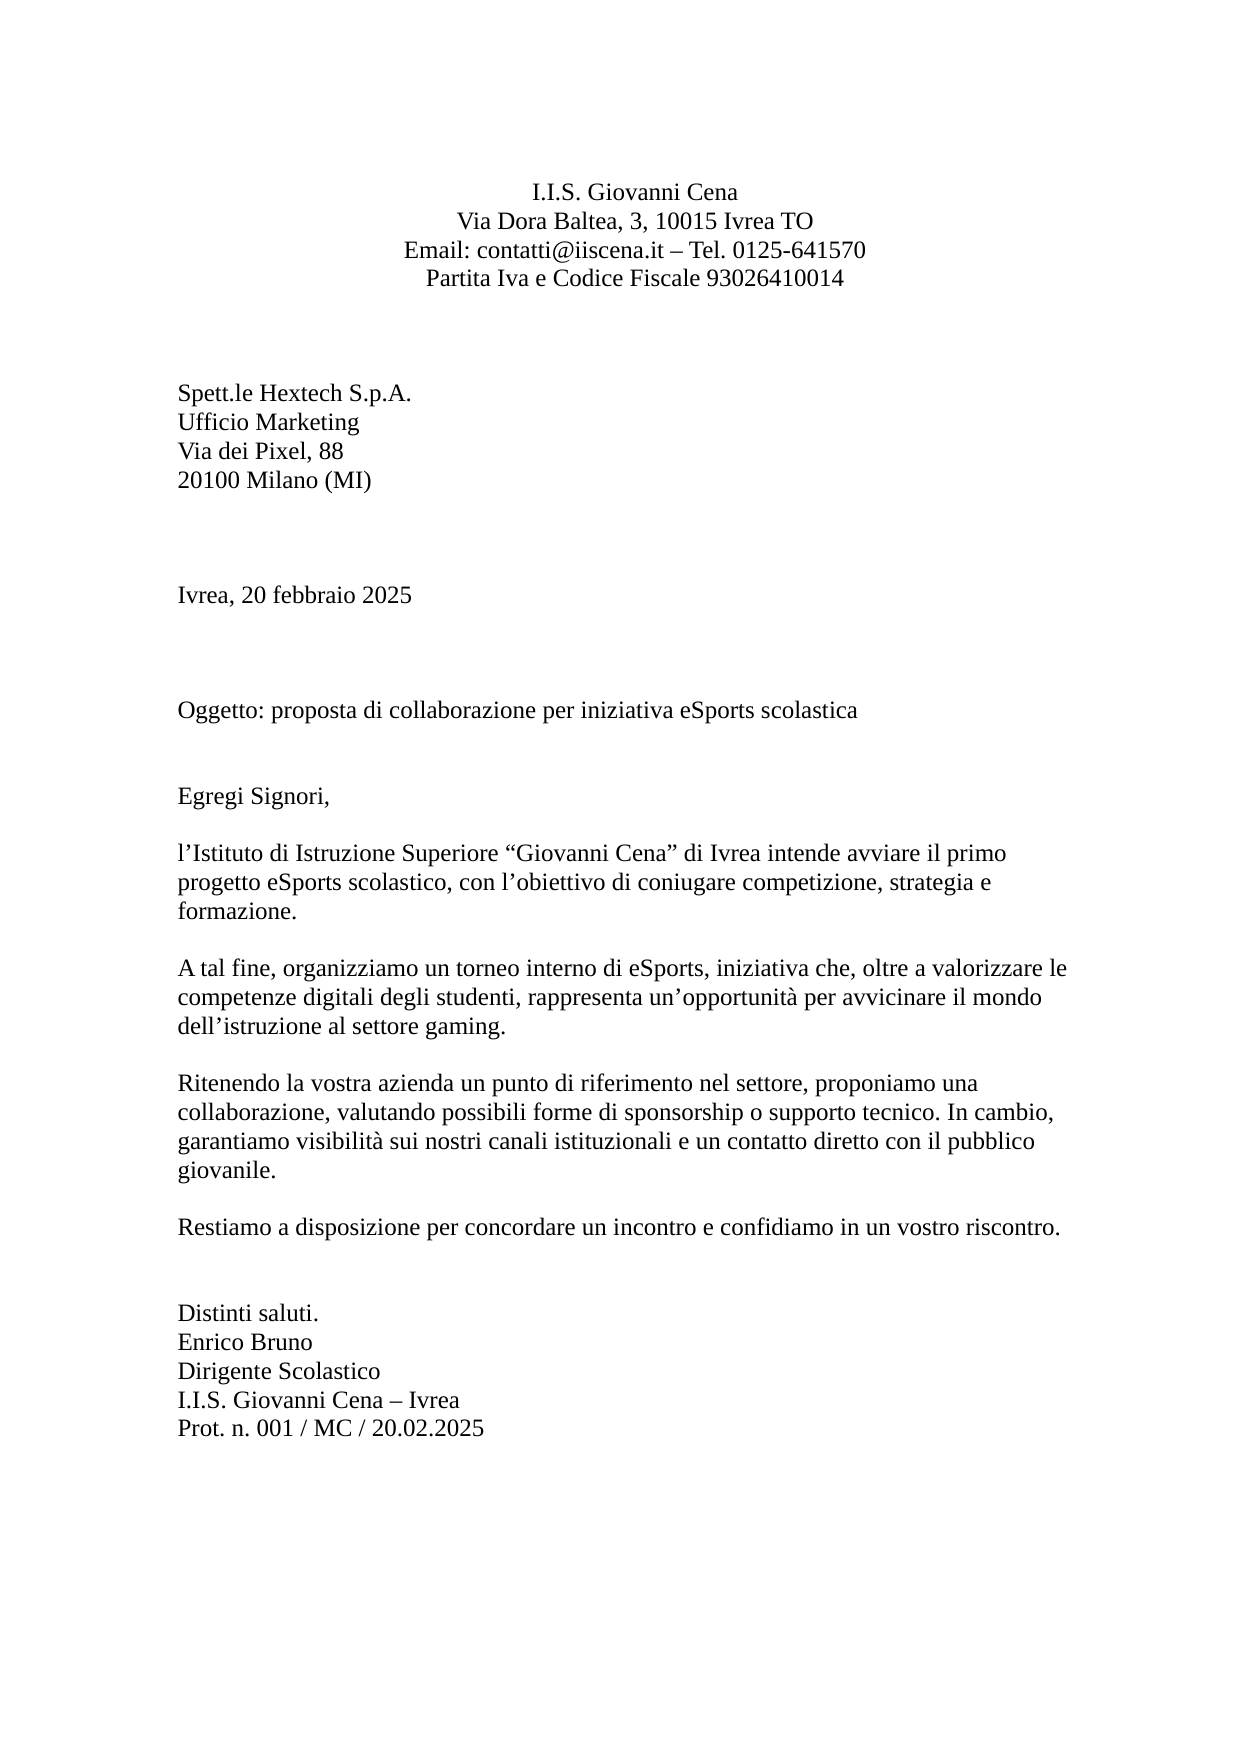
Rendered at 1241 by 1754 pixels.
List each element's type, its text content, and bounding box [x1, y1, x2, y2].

text Restiamo a disposizione per concordare un incontro e confidiamo in un vostro riscontro. [177, 1212, 1093, 1241]
text Partita Iva e Codice Fiscale 93026410014 [177, 263, 1093, 292]
text Ufficio Marketing [177, 407, 1093, 436]
text Enrico Bruno [177, 1327, 1093, 1356]
text Ritenendo la vostra azienda un punto di riferimento nel settore, proponiamo una collaborazione, valutando possibili forme di sponsorship o supporto tecnico. In cambio, garantiamo visibilità sui nostri canali istituzionali e un contatto diretto con il pubblico giovanile. [177, 1068, 1093, 1183]
text Spett.le Hextech S.p.A. [177, 378, 1093, 407]
text Email: contatti@iiscena.it – Tel. 0125-641570 [177, 235, 1093, 263]
text Dirigente Scolastico [177, 1356, 1093, 1385]
text Ivrea, 20 febbraio 2025 [177, 580, 1093, 608]
text I.I.S. Giovanni Cena [177, 177, 1093, 206]
text Via Dora Baltea, 3, 10015 Ivrea TO [177, 206, 1093, 235]
text A tal fine, organizziamo un torneo interno di eSports, iniziativa che, oltre a valorizzare le competenze digitali degli studenti, rappresenta un’opportunità per avvicinare il mondo dell’istruzione al settore gaming. [177, 953, 1093, 1040]
text Via dei Pixel, 88 [177, 436, 1093, 465]
text 20100 Milano (MI) [177, 465, 1093, 493]
text Egregi Signori, [177, 781, 1093, 810]
text l’Istituto di Istruzione Superiore “Giovanni Cena” di Ivrea intende avviare il primo progetto eSports scolastico, con l’obiettivo di coniugare competizione, strategia e formazione. [177, 838, 1093, 925]
text Prot. n. 001 / MC / 20.02.2025 [177, 1413, 1093, 1442]
text Distinti saluti. [177, 1298, 1093, 1327]
text Oggetto: proposta di collaborazione per iniziativa eSports scolastica [177, 695, 1093, 723]
text I.I.S. Giovanni Cena – Ivrea [177, 1385, 1093, 1413]
